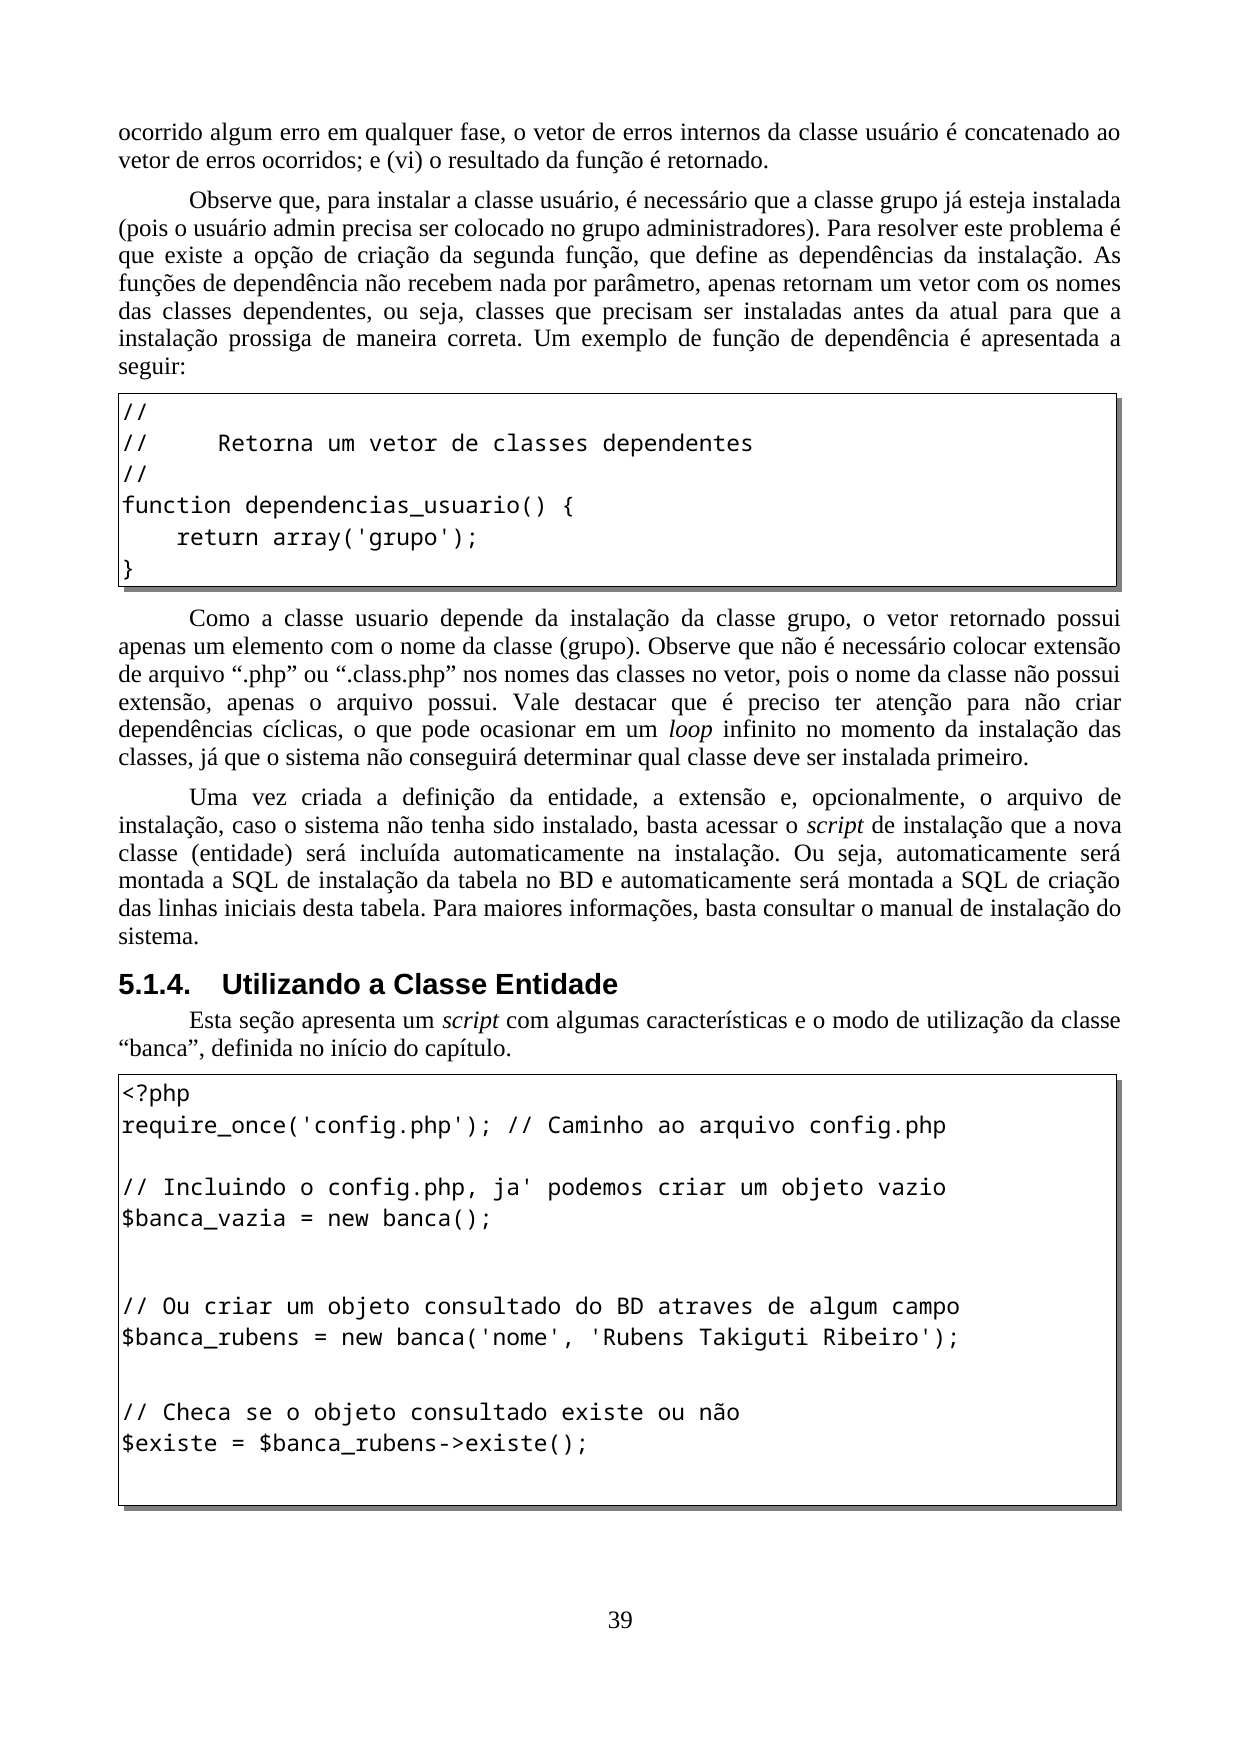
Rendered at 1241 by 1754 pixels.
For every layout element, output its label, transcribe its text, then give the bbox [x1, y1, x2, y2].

text Uma vez criada a definição da entidade, a extensão e, opcionalmente, o arquivo de instalação, caso o sistema não tenha sido instalado, basta acessar o script de instalação que a nova classe (entidade) será incluída automaticamente na instalação. Ou seja, automaticamente será montada a SQL de instalação da tabela no BD e automaticamente será montada a SQL de criação das linhas iniciais desta tabela. Para maiores informações, basta consultar o manual de instalação do sistema. [118, 783, 1122, 949]
text Observe que, para instalar a classe usuário, é necessário que a classe grupo já esteja instalada (pois o usuário admin precisa ser colocado no grupo administradores). Para resolver este problema é que existe a opção de criação da segunda função, que define as dependências da instalação. As funções de dependência não recebem nada por parâmetro, apenas retornam um vetor com os nomes das classes dependentes, ou seja, classes que precisam ser instaladas antes da atual para que a instalação prossiga de maneira correta. Um exemplo de função de dependência é apresentada a seguir: [118, 186, 1122, 380]
text // // Retorna um vetor de classes dependentes // function dependencias_usuario() { return array('grupo'); } [119, 394, 1116, 586]
text Esta seção apresenta um script com algumas características e o modo de utilização da classe “banca”, definida no início do capítulo. [118, 1006, 1122, 1062]
text // Checa se o objeto consultado existe ou não $existe = $banca_rubens->existe(); [119, 1393, 1116, 1459]
text // Ou criar um objeto consultado do BD atraves de algum campo $banca_rubens = new banca('nome', 'Rubens Takiguti Ribeiro'); [119, 1287, 1116, 1384]
text Como a classe usuario depende da instalação da classe grupo, o vetor retornado possui apenas um elemento com o nome da classe (grupo). Observe que não é necessário colocar extensão de arquivo “.php” ou “.class.php” nos nomes das classes no vetor, pois o nome da classe não possui extensão, apenas o arquivo possui. Vale destacar que é preciso ter atenção para não criar dependências cíclicas, o que pode ocasionar em um loop infinito no momento da instalação das classes, já que o sistema não conseguirá determinar qual classe deve ser instalada primeiro. [118, 604, 1122, 771]
text ocorrido algum erro em qualquer fase, o vetor de erros internos da classe usuário é concatenado ao vetor de erros ocorridos; e (vi) o resultado da função é retornado. [118, 118, 1122, 173]
text <?php require_once('config.php'); // Caminho ao arquivo config.php // Incluindo o config.php, ja' podemos criar um objeto vazio $banca_vazia = new banca(); [119, 1075, 1116, 1234]
subtitle Utilizando a Classe Entidade [118, 968, 1122, 1001]
